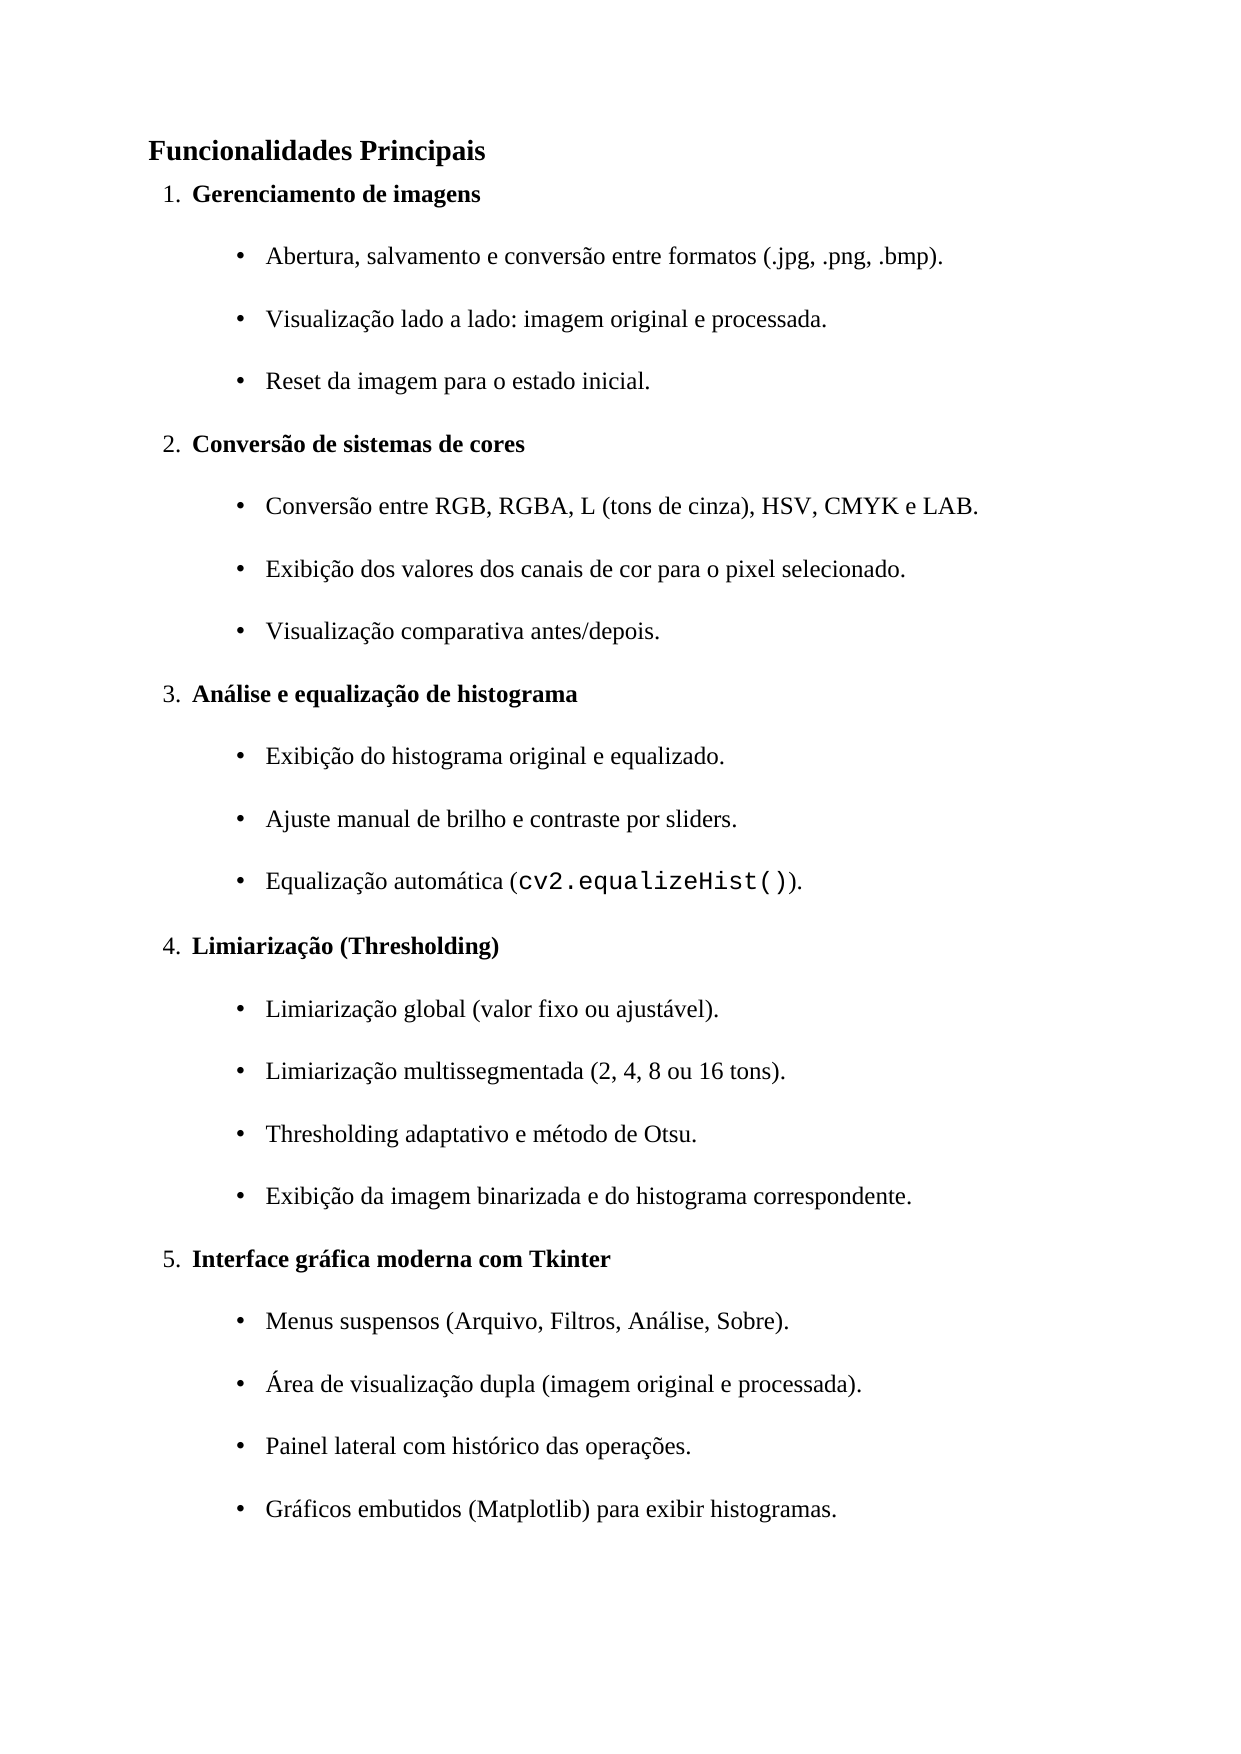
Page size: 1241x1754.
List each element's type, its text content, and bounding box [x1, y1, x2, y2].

list Conversão entre RGB, RGBA, L (tons de cinza), HSV, CMYK e LAB. [236, 491, 1122, 520]
list Análise e equalização de histograma [162, 679, 1122, 707]
list Limiarização global (valor fixo ou ajustável). [236, 994, 1122, 1022]
list Gráficos embutidos (Matplotlib) para exibir histogramas. [236, 1494, 1122, 1522]
list Exibição do histograma original e equalizado. [236, 741, 1122, 770]
list Menus suspensos (Arquivo, Filtros, Análise, Sobre). [236, 1306, 1122, 1335]
list Limiarização multissegmentada (2, 4, 8 ou 16 tons). [236, 1056, 1122, 1085]
list Exibição dos valores dos canais de cor para o pixel selecionado. [236, 554, 1122, 582]
list Interface gráfica moderna com Tkinter [162, 1244, 1122, 1272]
list Limiarização (Thresholding) [162, 931, 1122, 960]
list Gerenciamento de imagens [162, 179, 1122, 207]
list Exibição da imagem binarizada e do histograma correspondente. [236, 1181, 1122, 1210]
list Área de visualização dupla (imagem original e processada). [236, 1369, 1122, 1397]
list Equalização automática (cv2.equalizeHist()). [236, 866, 1122, 897]
list Ajuste manual de brilho e contraste por sliders. [236, 804, 1122, 832]
list Visualização comparativa antes/depois. [236, 616, 1122, 645]
list Reset da imagem para o estado inicial. [236, 366, 1122, 395]
list Painel lateral com histórico das operações. [236, 1431, 1122, 1460]
list Thresholding adaptativo e método de Otsu. [236, 1119, 1122, 1147]
list Abertura, salvamento e conversão entre formatos (.jpg, .png, .bmp). [236, 241, 1122, 270]
list Visualização lado a lado: imagem original e processada. [236, 304, 1122, 332]
list Conversão de sistemas de cores [162, 429, 1122, 457]
subtitle 🧱 Funcionalidades Principais [118, 133, 1122, 166]
